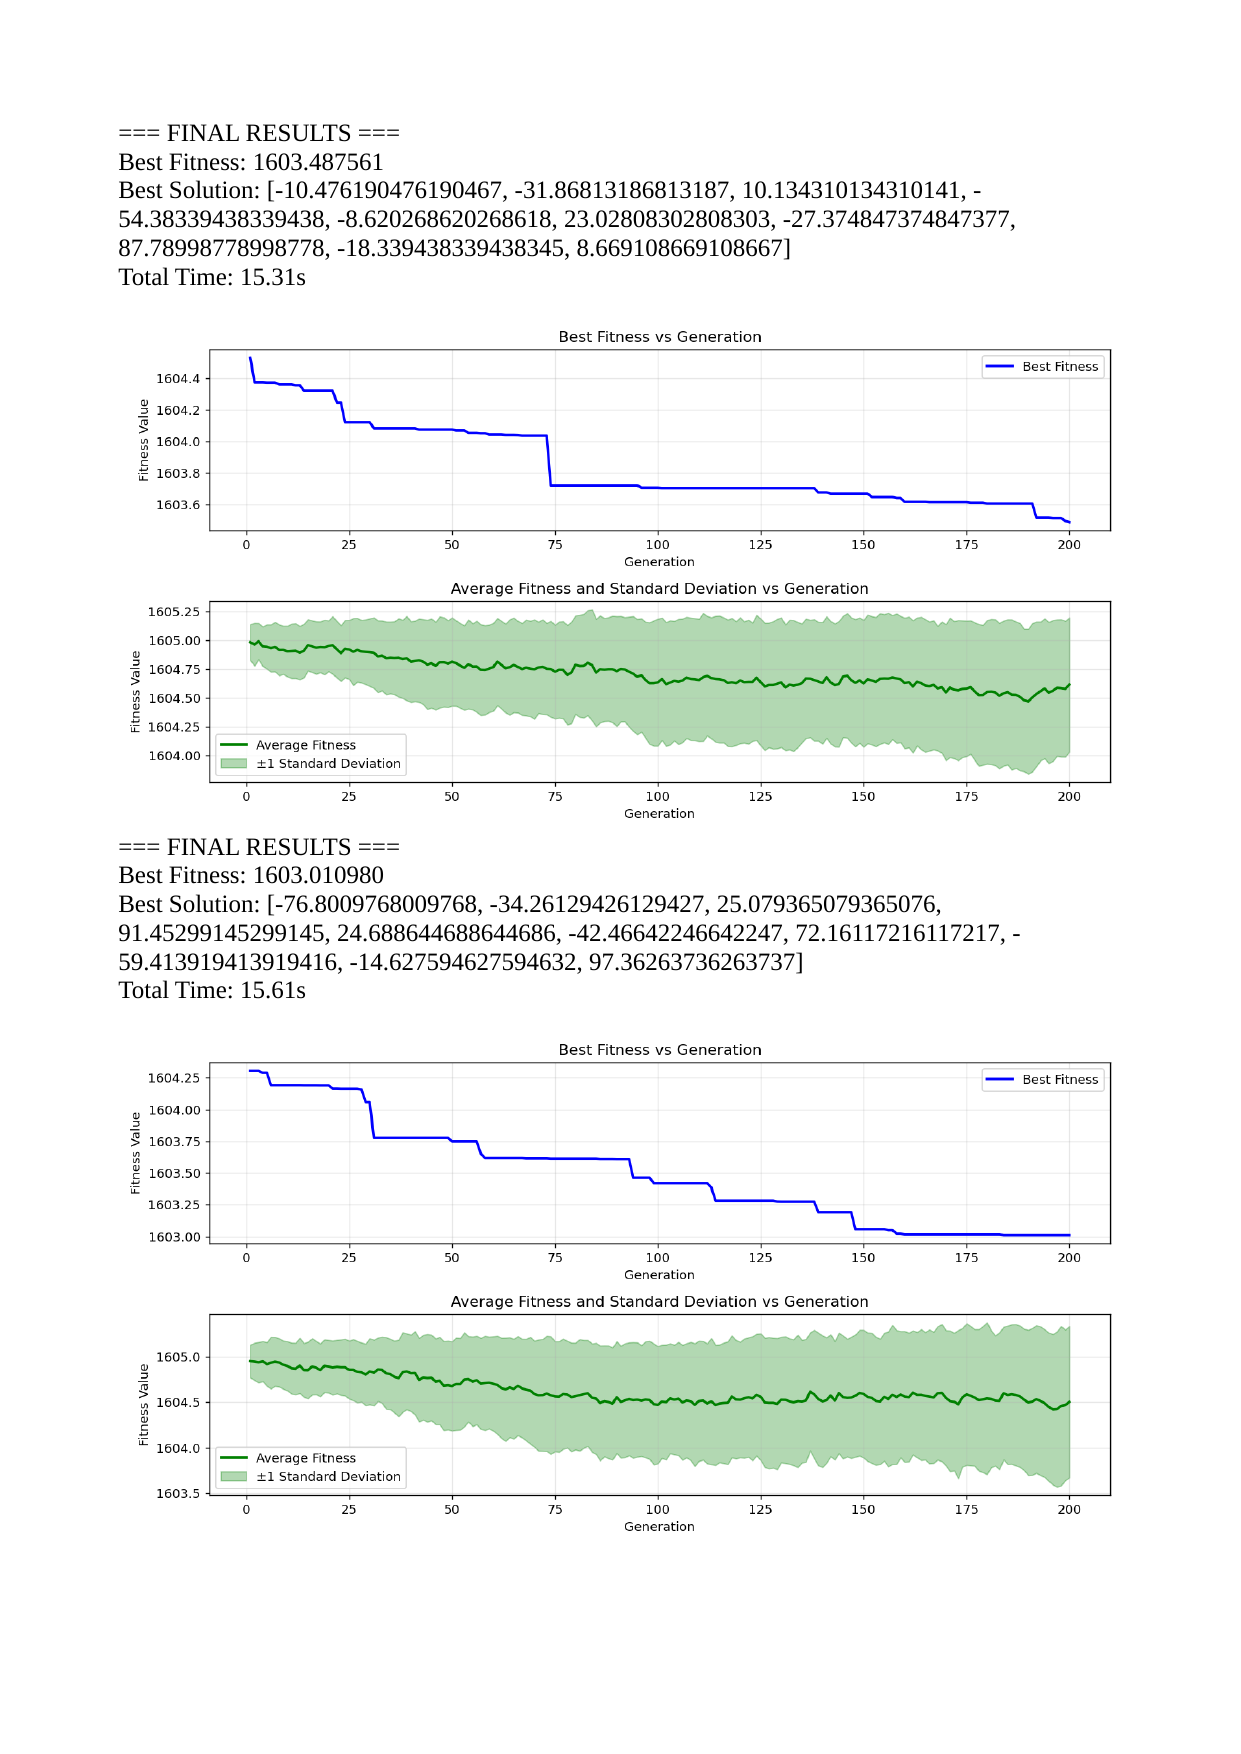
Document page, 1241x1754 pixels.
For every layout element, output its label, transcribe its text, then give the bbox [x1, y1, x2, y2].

text Best Fitness: 1603.010980 [118, 860, 1122, 889]
text === FINAL RESULTS === [118, 118, 1122, 147]
text Total Time: 15.61s [118, 975, 1122, 1004]
picture [118, 1032, 1123, 1545]
picture [118, 319, 1123, 832]
text === FINAL RESULTS === [118, 832, 1122, 860]
text Best Fitness: 1603.487561 [118, 147, 1122, 176]
text Best Solution: [-10.476190476190467, -31.86813186813187, 10.134310134310141, -54.38339438339438, -8.620268620268618, 23.02808302808303, -27.374847374847377, 87.78998778998778, -18.339438339438345, 8.669108669108667] [118, 176, 1122, 262]
text Total Time: 15.31s [118, 262, 1122, 291]
text Best Solution: [-76.8009768009768, -34.26129426129427, 25.079365079365076, 91.45299145299145, 24.688644688644686, -42.46642246642247, 72.16117216117217, -59.413919413919416, -14.627594627594632, 97.36263736263737] [118, 889, 1122, 975]
